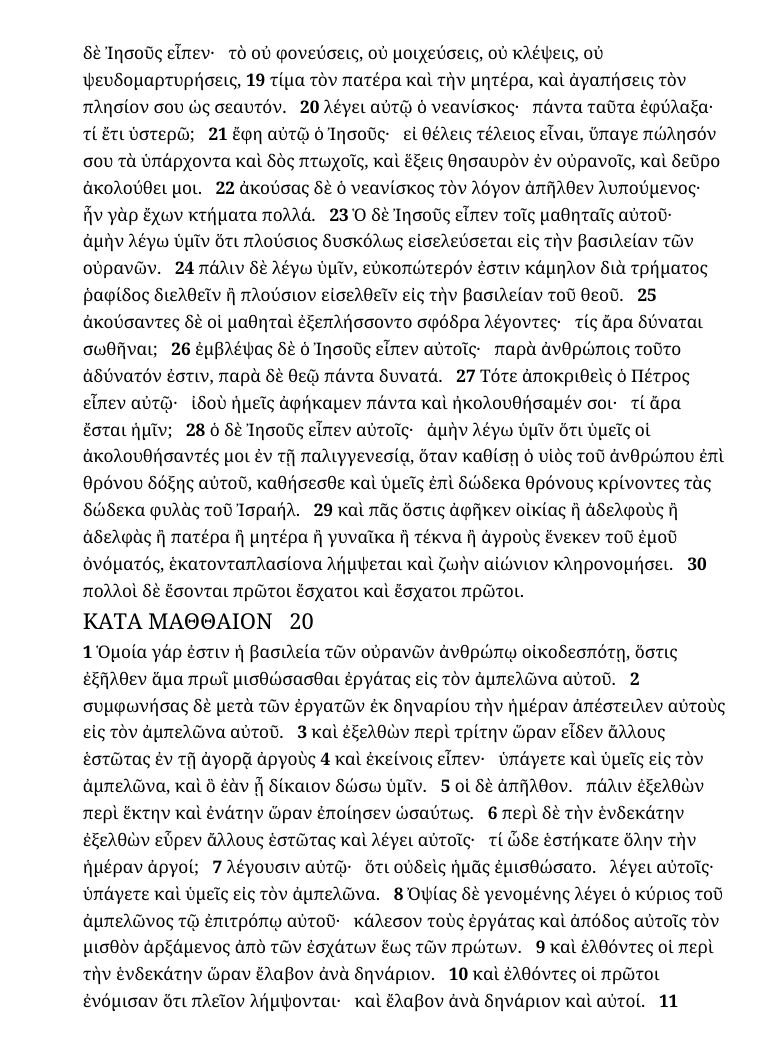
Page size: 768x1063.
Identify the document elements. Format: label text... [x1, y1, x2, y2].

text 1 Ὁμοία γάρ ἐστιν ἡ βασιλεία τῶν οὐρανῶν ἀνθρώπῳ οἰκοδεσπότῃ, ὅστις ἐξῆλθεν ἅμα πρωῒ μισθώσασθαι ἐργάτας εἰς τὸν ἀμπελῶνα αὐτοῦ. 2 συμφωνήσας δὲ μετὰ τῶν ἐργατῶν ἐκ δηναρίου τὴν ἡμέραν ἀπέστειλεν αὐτοὺς εἰς τὸν ἀμπελῶνα αὐτοῦ. 3 καὶ ἐξελθὼν περὶ τρίτην ὥραν εἶδεν ἄλλους ἑστῶτας ἐν τῇ ἀγορᾷ ἀργοὺς 4 καὶ ἐκείνοις εἶπεν· ὑπάγετε καὶ ὑμεῖς εἰς τὸν ἀμπελῶνα, καὶ ὃ ἐὰν ᾖ δίκαιον δώσω ὑμῖν. 5 οἱ δὲ ἀπῆλθον. πάλιν ἐξελθὼν περὶ ἕκτην καὶ ἐνάτην ὥραν ἐποίησεν ὡσαύτως. 6 περὶ δὲ τὴν ἑνδεκάτην ἐξελθὼν εὗρεν ἄλλους ἑστῶτας καὶ λέγει αὐτοῖς· τί ὧδε ἑστήκατε ὅλην τὴν ἡμέραν ἀργοί; 7 λέγουσιν αὐτῷ· ὅτι οὐδεὶς ἡμᾶς ἐμισθώσατο. λέγει αὐτοῖς· ὑπάγετε καὶ ὑμεῖς εἰς τὸν ἀμπελῶνα. 8 Ὀψίας δὲ γενομένης λέγει ὁ κύριος τοῦ ἀμπελῶνος τῷ ἐπιτρόπῳ αὐτοῦ· κάλεσον τοὺς ἐργάτας καὶ ἀπόδος αὐτοῖς τὸν μισθὸν ἀρξάμενος ἀπὸ τῶν ἐσχάτων ἕως τῶν πρώτων. 9 καὶ ἐλθόντες οἱ περὶ τὴν ἑνδεκάτην ὥραν ἔλαβον ἀνὰ δηνάριον. 10 καὶ ἐλθόντες οἱ πρῶτοι ἐνόμισαν ὅτι πλεῖον λήμψονται· καὶ ἔλαβον ἀνὰ δηνάριον καὶ αὐτοί. 11 [83, 640, 726, 1013]
text ΚΑΤΑ ΜΑΘΘΑΙΟΝ 20 [83, 606, 726, 636]
text δὲ Ἰησοῦς εἶπεν· τὸ οὐ φονεύσεις, οὐ μοιχεύσεις, οὐ κλέψεις, οὐ ψευδομαρτυρήσεις, 19 τίμα τὸν πατέρα καὶ τὴν μητέρα, καὶ ἀγαπήσεις τὸν πλησίον σου ὡς σεαυτόν. 20 λέγει αὐτῷ ὁ νεανίσκος· πάντα ταῦτα ἐφύλαξα· τί ἔτι ὑστερῶ; 21 ἔφη αὐτῷ ὁ Ἰησοῦς· εἰ θέλεις τέλειος εἶναι, ὕπαγε πώλησόν σου τὰ ὑπάρχοντα καὶ δὸς πτωχοῖς, καὶ ἕξεις θησαυρὸν ἐν οὐρανοῖς, καὶ δεῦρο ἀκολούθει μοι. 22 ἀκούσας δὲ ὁ νεανίσκος τὸν λόγον ἀπῆλθεν λυπούμενος· ἦν γὰρ ἔχων κτήματα πολλά. 23 Ὁ δὲ Ἰησοῦς εἶπεν τοῖς μαθηταῖς αὐτοῦ· ἀμὴν λέγω ὑμῖν ὅτι πλούσιος δυσκόλως εἰσελεύσεται εἰς τὴν βασιλείαν τῶν οὐρανῶν. 24 πάλιν δὲ λέγω ὑμῖν, εὐκοπώτερόν ἐστιν κάμηλον διὰ τρήματος ῥαφίδος διελθεῖν ἢ πλούσιον εἰσελθεῖν εἰς τὴν βασιλείαν τοῦ θεοῦ. 25 ἀκούσαντες δὲ οἱ μαθηταὶ ἐξεπλήσσοντο σφόδρα λέγοντες· τίς ἄρα δύναται σωθῆναι; 26 ἐμβλέψας δὲ ὁ Ἰησοῦς εἶπεν αὐτοῖς· παρὰ ἀνθρώποις τοῦτο ἀδύνατόν ἐστιν, παρὰ δὲ θεῷ πάντα δυνατά. 27 Τότε ἀποκριθεὶς ὁ Πέτρος εἶπεν αὐτῷ· ἰδοὺ ἡμεῖς ἀφήκαμεν πάντα καὶ ἠκολουθήσαμέν σοι· τί ἄρα ἔσται ἡμῖν; 28 ὁ δὲ Ἰησοῦς εἶπεν αὐτοῖς· ἀμὴν λέγω ὑμῖν ὅτι ὑμεῖς οἱ ἀκολουθήσαντές μοι ἐν τῇ παλιγγενεσίᾳ, ὅταν καθίσῃ ὁ υἱὸς τοῦ ἀνθρώπου ἐπὶ θρόνου δόξης αὐτοῦ, καθήσεσθε καὶ ὑμεῖς ἐπὶ δώδεκα θρόνους κρίνοντες τὰς δώδεκα φυλὰς τοῦ Ἰσραήλ. 29 καὶ πᾶς ὅστις ἀφῆκεν οἰκίας ἢ ἀδελφοὺς ἢ ἀδελφὰς ἢ πατέρα ἢ μητέρα ἢ γυναῖκα ἢ τέκνα ἢ ἀγροὺς ἕνεκεν τοῦ ἐμοῦ ὀνόματός, ἑκατονταπλασίονα λήμψεται καὶ ζωὴν αἰώνιον κληρονομήσει. 30 πολλοὶ δὲ ἔσονται πρῶτοι ἔσχατοι καὶ ἔσχατοι πρῶτοι. [83, 41, 726, 602]
